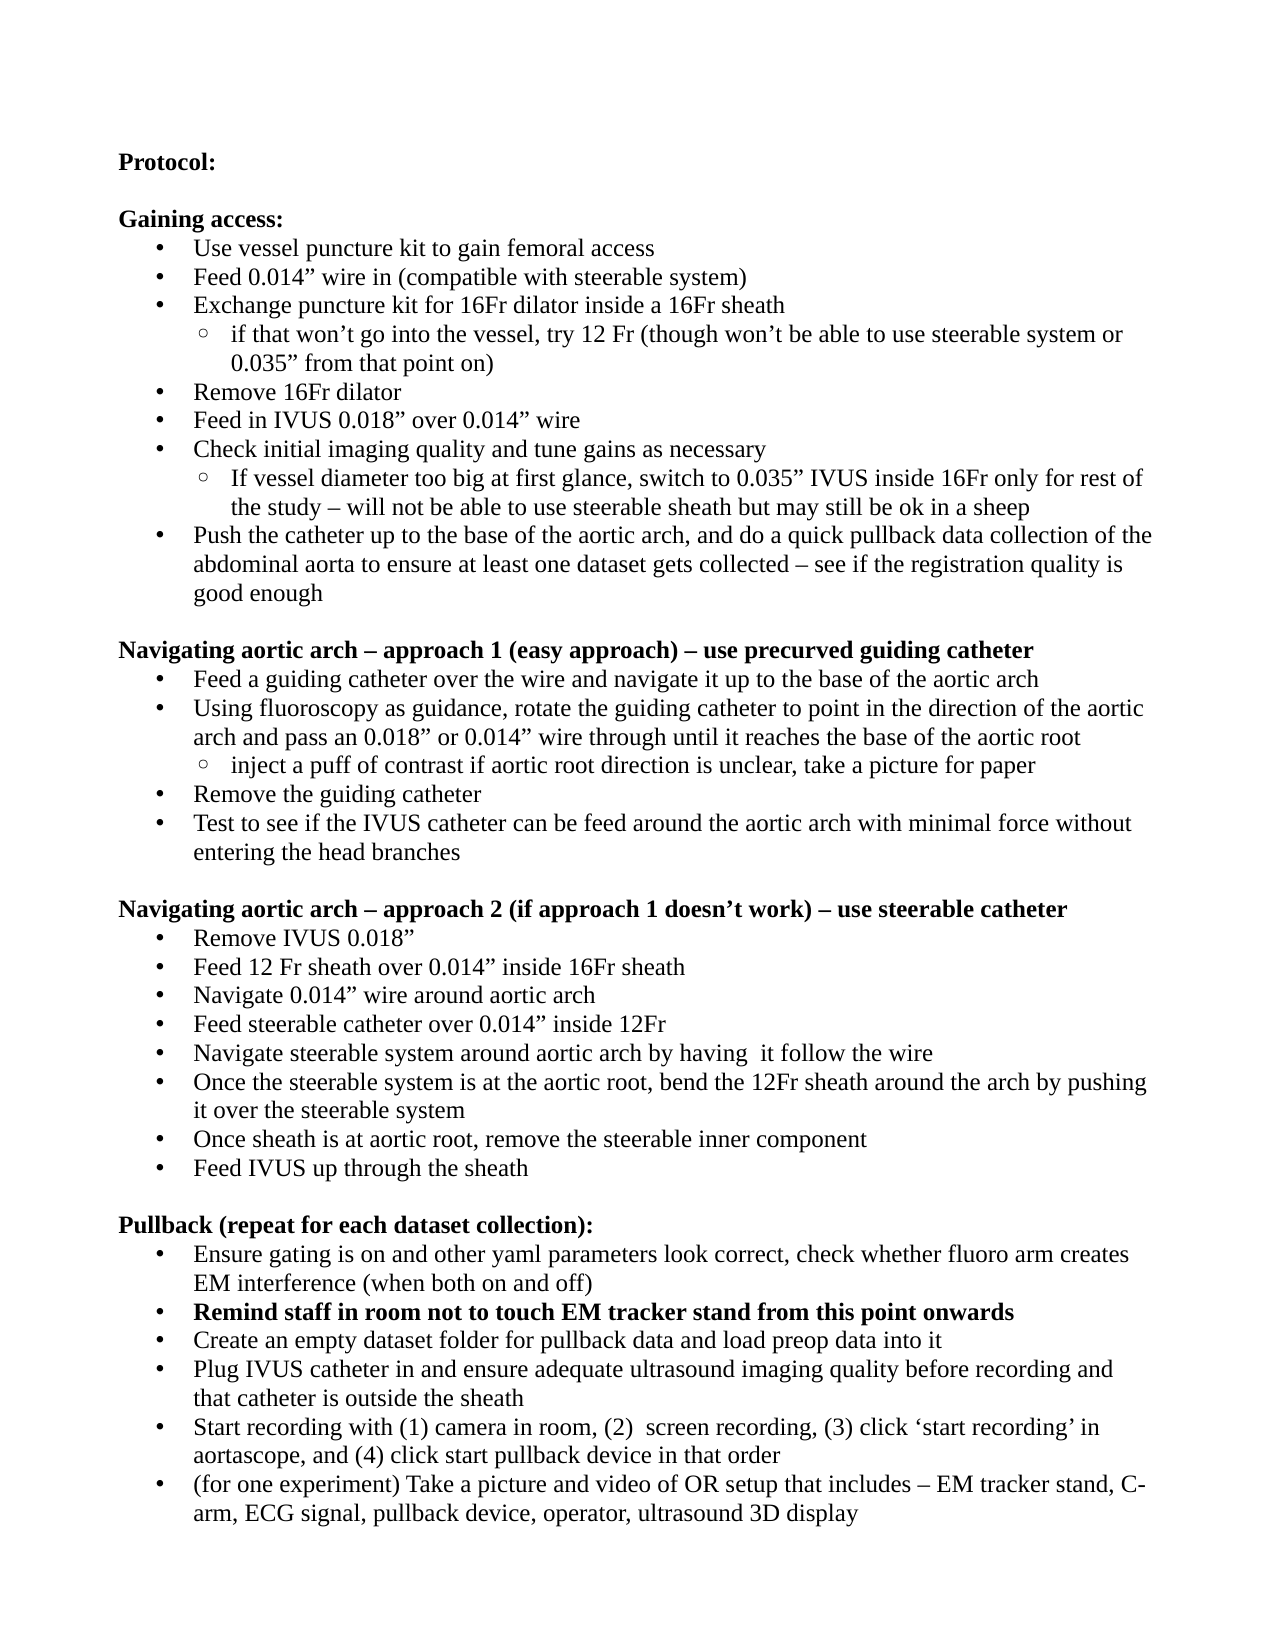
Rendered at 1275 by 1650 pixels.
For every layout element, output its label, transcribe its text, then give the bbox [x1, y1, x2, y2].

list Use vessel puncture kit to gain femoral access [156, 233, 1157, 262]
list Feed a guiding catheter over the wire and navigate it up to the base of the aortic arch [156, 664, 1157, 693]
list Using fluoroscopy as guidance, rotate the guiding catheter to point in the direction of the aortic arch and pass an 0.018” or 0.014” wire through until it reaches the base of the aortic root [156, 693, 1157, 751]
list If vessel diameter too big at first glance, switch to 0.035” IVUS inside 16Fr only for rest of the study – will not be able to use steerable sheath but may still be ok in a sheep [193, 463, 1157, 521]
list Plug IVUS catheter in and ensure adequate ultrasound imaging quality before recording and that catheter is outside the sheath [156, 1354, 1157, 1412]
list Create an empty dataset folder for pullback data and load preop data into it [156, 1326, 1157, 1354]
list Push the catheter up to the base of the aortic arch, and do a quick pullback data collection of the abdominal aorta to ensure at least one dataset gets collected – see if the registration quality is good enough [156, 521, 1157, 607]
text Gaining access: [118, 204, 1157, 233]
list Navigate steerable system around aortic arch by having it follow the wire [156, 1038, 1157, 1067]
list Remind staff in room not to touch EM tracker stand from this point onwards [156, 1297, 1157, 1326]
list Exchange puncture kit for 16Fr dilator inside a 16Fr sheath [156, 291, 1157, 319]
list Check initial imaging quality and tune gains as necessary [156, 434, 1157, 463]
list Navigate 0.014” wire around aortic arch [156, 981, 1157, 1009]
list Remove the guiding catheter [156, 779, 1157, 808]
text Navigating aortic arch – approach 1 (easy approach) – use precurved guiding catheter [118, 636, 1157, 664]
list Feed 0.014” wire in (compatible with steerable system) [156, 262, 1157, 291]
list Feed in IVUS 0.018” over 0.014” wire [156, 406, 1157, 434]
list Remove IVUS 0.018” [156, 923, 1157, 952]
text Navigating aortic arch – approach 2 (if approach 1 doesn’t work) – use steerable catheter [118, 894, 1157, 923]
list Start recording with (1) camera in room, (2) screen recording, (3) click ‘start recording’ in aortascope, and (4) click start pullback device in that order [156, 1412, 1157, 1469]
list (for one experiment) Take a picture and video of OR setup that includes – EM tracker stand, C-arm, ECG signal, pullback device, operator, ultrasound 3D display [156, 1469, 1157, 1527]
list Remove 16Fr dilator [156, 377, 1157, 406]
list if that won’t go into the vessel, try 12 Fr (though won’t be able to use steerable system or 0.035” from that point on) [193, 319, 1157, 377]
list Ensure gating is on and other yaml parameters look correct, check whether fluoro arm creates EM interference (when both on and off) [156, 1239, 1157, 1297]
text Pullback (repeat for each dataset collection): [118, 1211, 1157, 1239]
list Feed 12 Fr sheath over 0.014” inside 16Fr sheath [156, 952, 1157, 981]
list Once sheath is at aortic root, remove the steerable inner component [156, 1124, 1157, 1153]
list Once the steerable system is at the aortic root, bend the 12Fr sheath around the arch by pushing it over the steerable system [156, 1067, 1157, 1124]
list inject a puff of contrast if aortic root direction is unclear, take a picture for paper [193, 751, 1157, 779]
list Feed IVUS up through the sheath [156, 1153, 1157, 1182]
text Protocol: [118, 147, 1157, 176]
list Feed steerable catheter over 0.014” inside 12Fr [156, 1009, 1157, 1038]
list Test to see if the IVUS catheter can be feed around the aortic arch with minimal force without entering the head branches [156, 808, 1157, 866]
